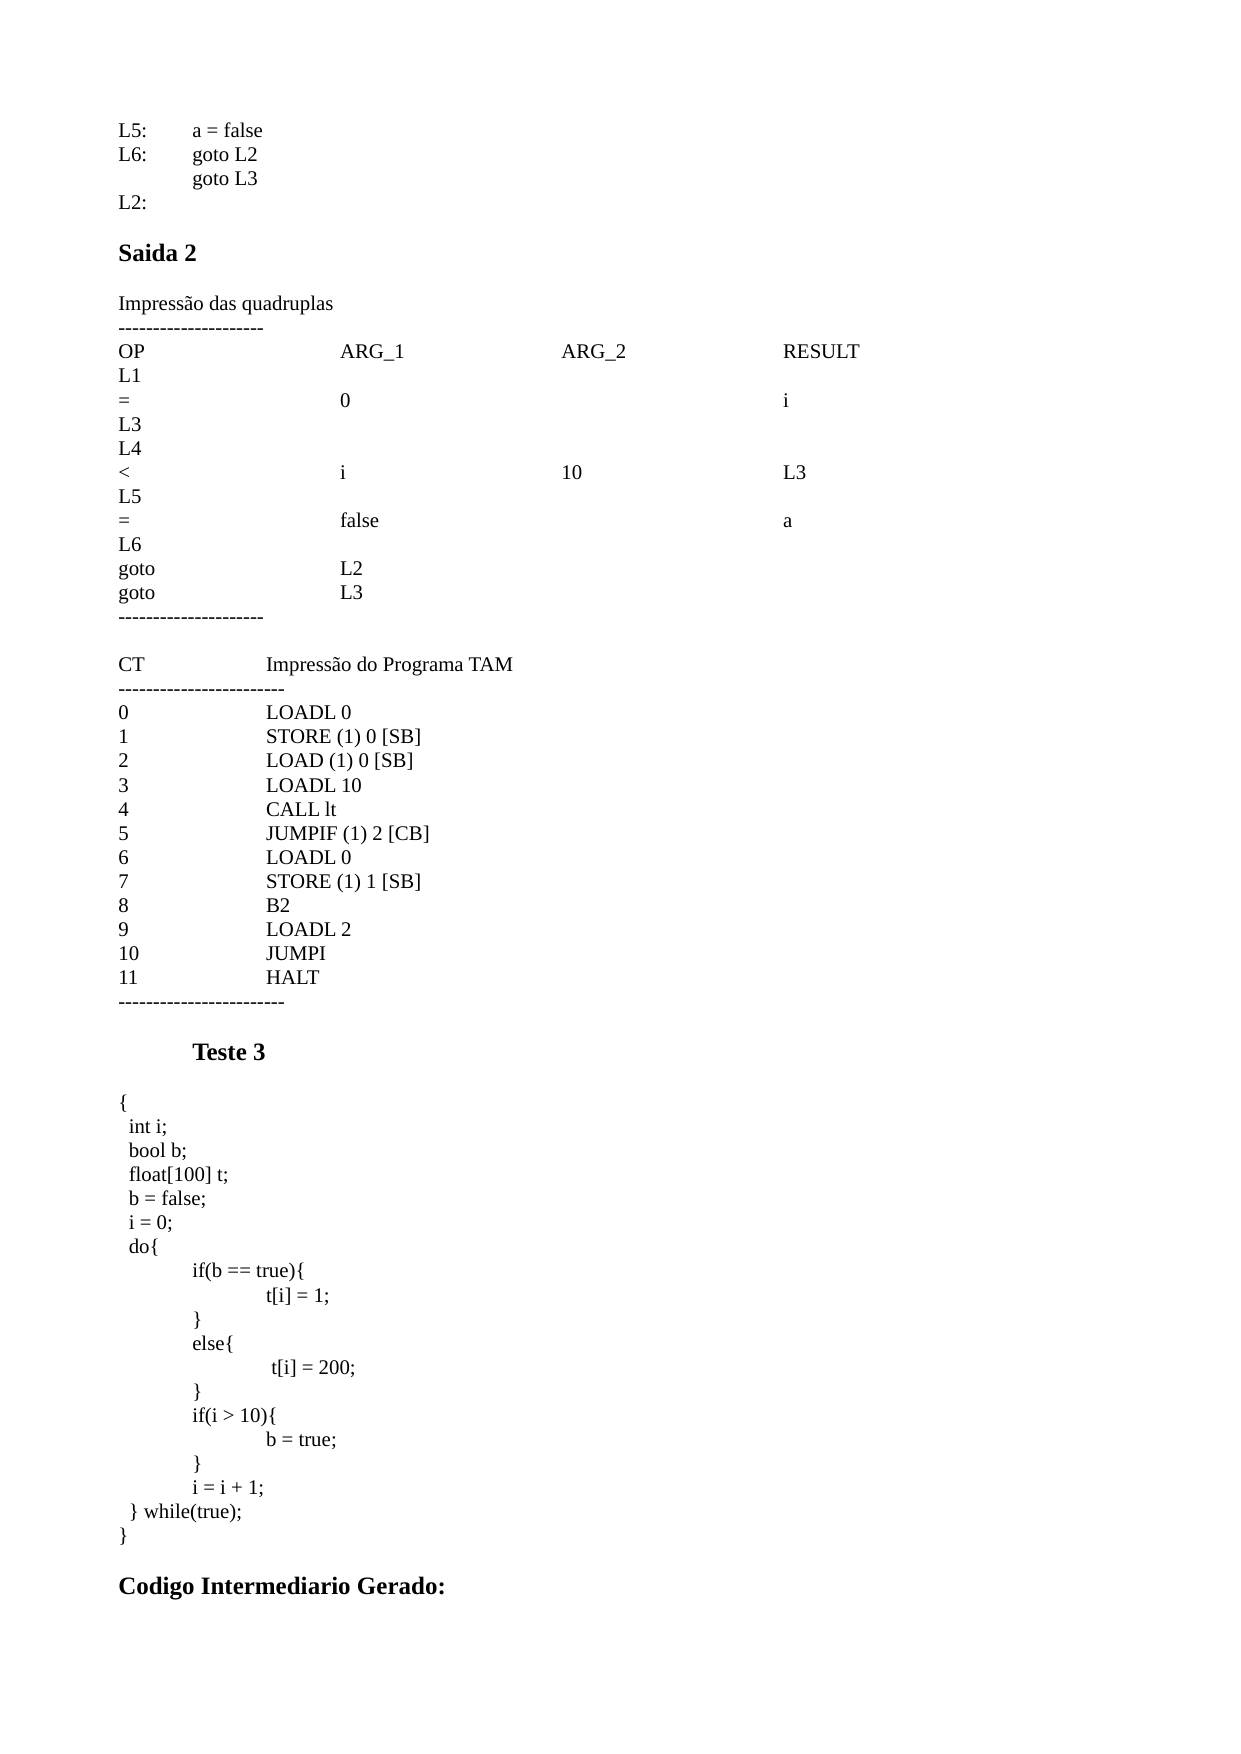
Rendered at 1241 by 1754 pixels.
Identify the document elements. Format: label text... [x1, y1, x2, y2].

text 5 JUMPIF (1) 2 [CB] [118, 821, 1122, 845]
text Teste 3 [118, 1037, 1122, 1066]
text < i 10 L3 [118, 460, 1122, 484]
text goto L2 [118, 556, 1122, 580]
text } while(true); [118, 1499, 1122, 1523]
text L5 [118, 484, 1122, 508]
text 4 CALL lt [118, 797, 1122, 821]
text bool b; [118, 1138, 1122, 1162]
text Codigo Intermediario Gerado: [118, 1571, 1122, 1600]
text 3 LOADL 10 [118, 772, 1122, 797]
text L1 [118, 363, 1122, 387]
text if(i > 10){ [118, 1403, 1122, 1427]
text i = i + 1; [118, 1475, 1122, 1499]
text i = 0; [118, 1210, 1122, 1234]
text 9 LOADL 2 [118, 917, 1122, 941]
text --------------------- [118, 315, 1122, 339]
text float[100] t; [118, 1162, 1122, 1186]
text L3 [118, 412, 1122, 436]
text do{ [118, 1234, 1122, 1258]
text Saida 2 [118, 238, 1122, 267]
text t[i] = 1; [118, 1282, 1122, 1307]
text Impressão das quadruplas [118, 291, 1122, 315]
text L6 [118, 532, 1122, 556]
text goto L3 [118, 166, 1122, 190]
text 0 LOADL 0 [118, 700, 1122, 724]
text ------------------------ [118, 676, 1122, 700]
text L4 [118, 436, 1122, 460]
text 10 JUMPI [118, 941, 1122, 965]
text } [118, 1379, 1122, 1403]
text b = false; [118, 1186, 1122, 1210]
text } [118, 1451, 1122, 1475]
text OP ARG_1 ARG_2 RESULT [118, 339, 1122, 363]
text if(b == true){ [118, 1258, 1122, 1282]
text 8 B2 [118, 893, 1122, 917]
text L6: goto L2 [118, 142, 1122, 166]
text L5: a = false [118, 118, 1122, 142]
text = false a [118, 508, 1122, 532]
text 2 LOAD (1) 0 [SB] [118, 748, 1122, 772]
text --------------------- [118, 604, 1122, 628]
text { [118, 1090, 1122, 1114]
text else{ [118, 1331, 1122, 1355]
text CT Impressão do Programa TAM [118, 652, 1122, 676]
text L2: [118, 190, 1122, 214]
text ------------------------ [118, 989, 1122, 1013]
text int i; [118, 1114, 1122, 1138]
text 7 STORE (1) 1 [SB] [118, 869, 1122, 893]
text } [118, 1307, 1122, 1331]
text t[i] = 200; [118, 1355, 1122, 1379]
text goto L3 [118, 580, 1122, 604]
text 6 LOADL 0 [118, 845, 1122, 869]
text 11 HALT [118, 965, 1122, 989]
text b = true; [118, 1427, 1122, 1451]
text 1 STORE (1) 0 [SB] [118, 724, 1122, 748]
text } [118, 1523, 1122, 1547]
text = 0 i [118, 387, 1122, 412]
